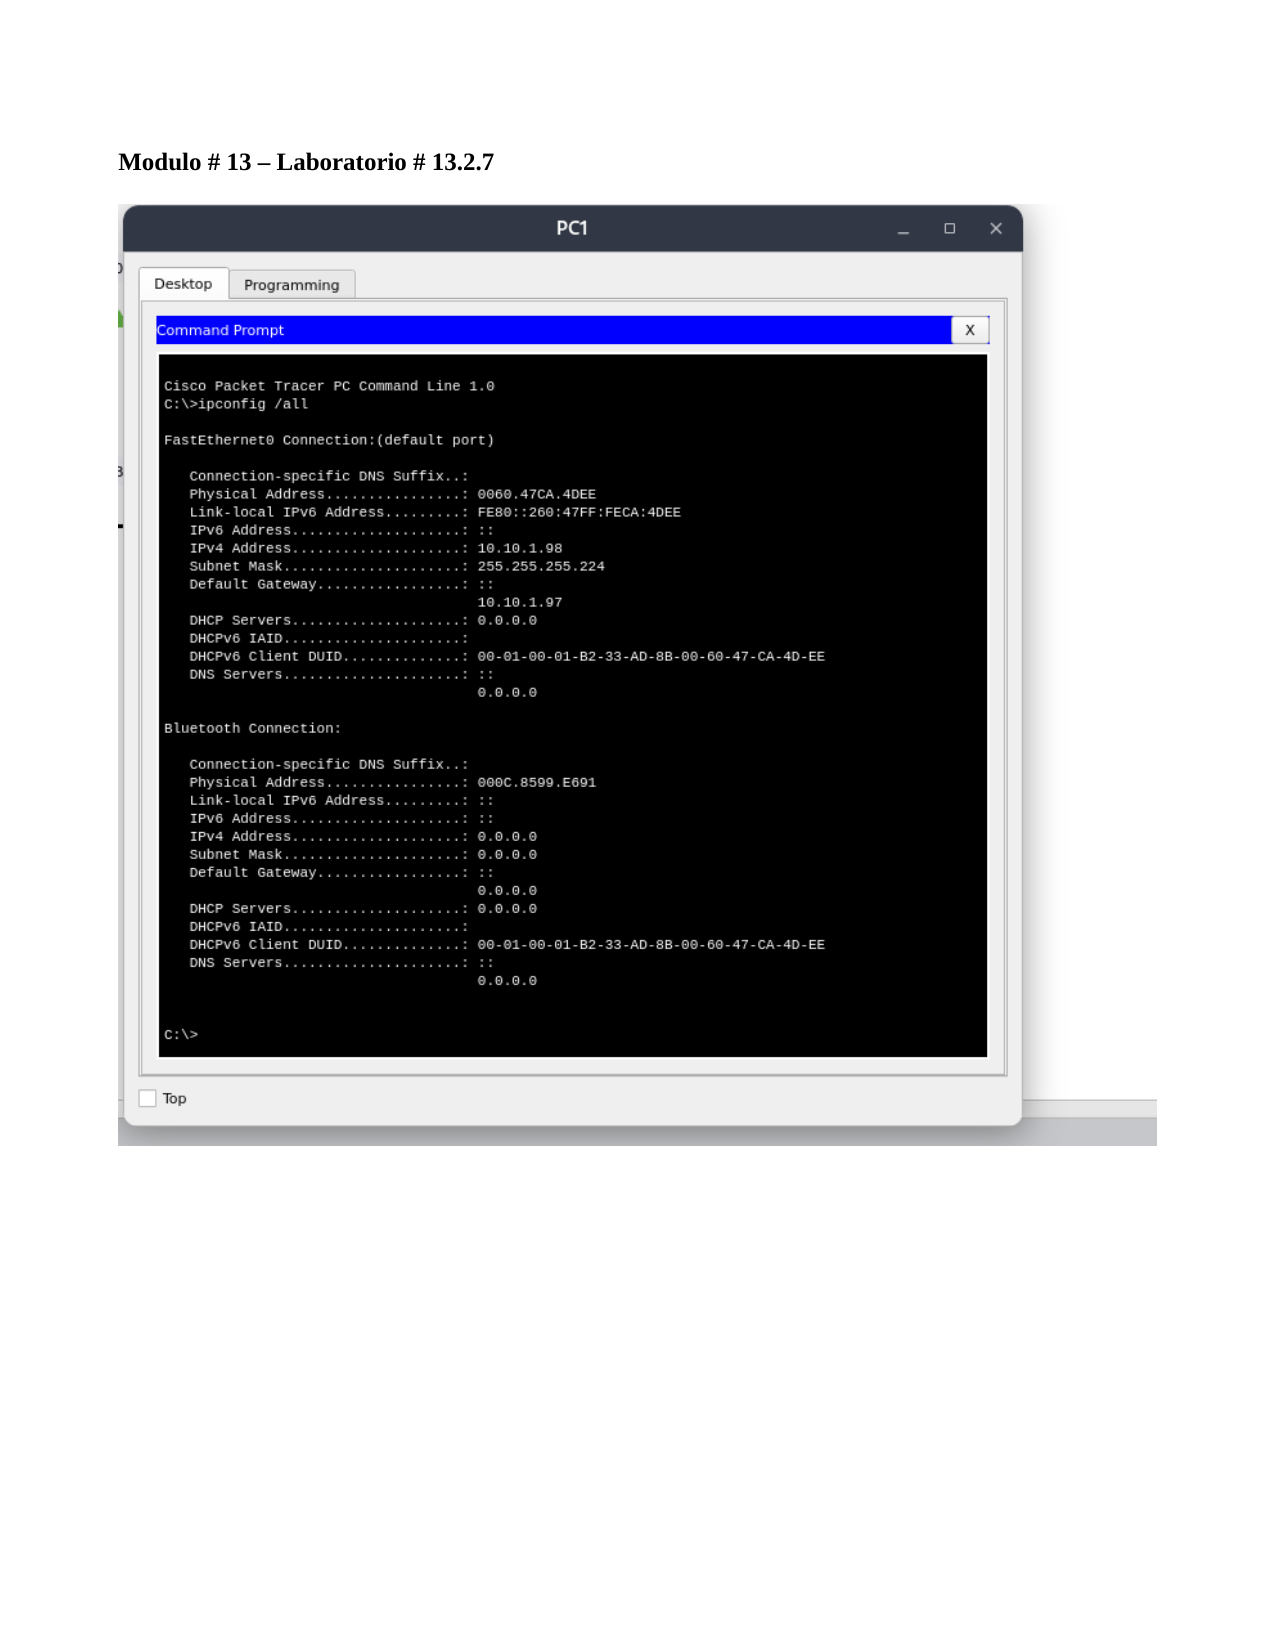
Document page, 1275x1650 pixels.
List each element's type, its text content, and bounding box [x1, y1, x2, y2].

picture [118, 204, 1157, 1146]
text Modulo # 13 – Laboratorio # 13.2.7 [118, 147, 1157, 176]
